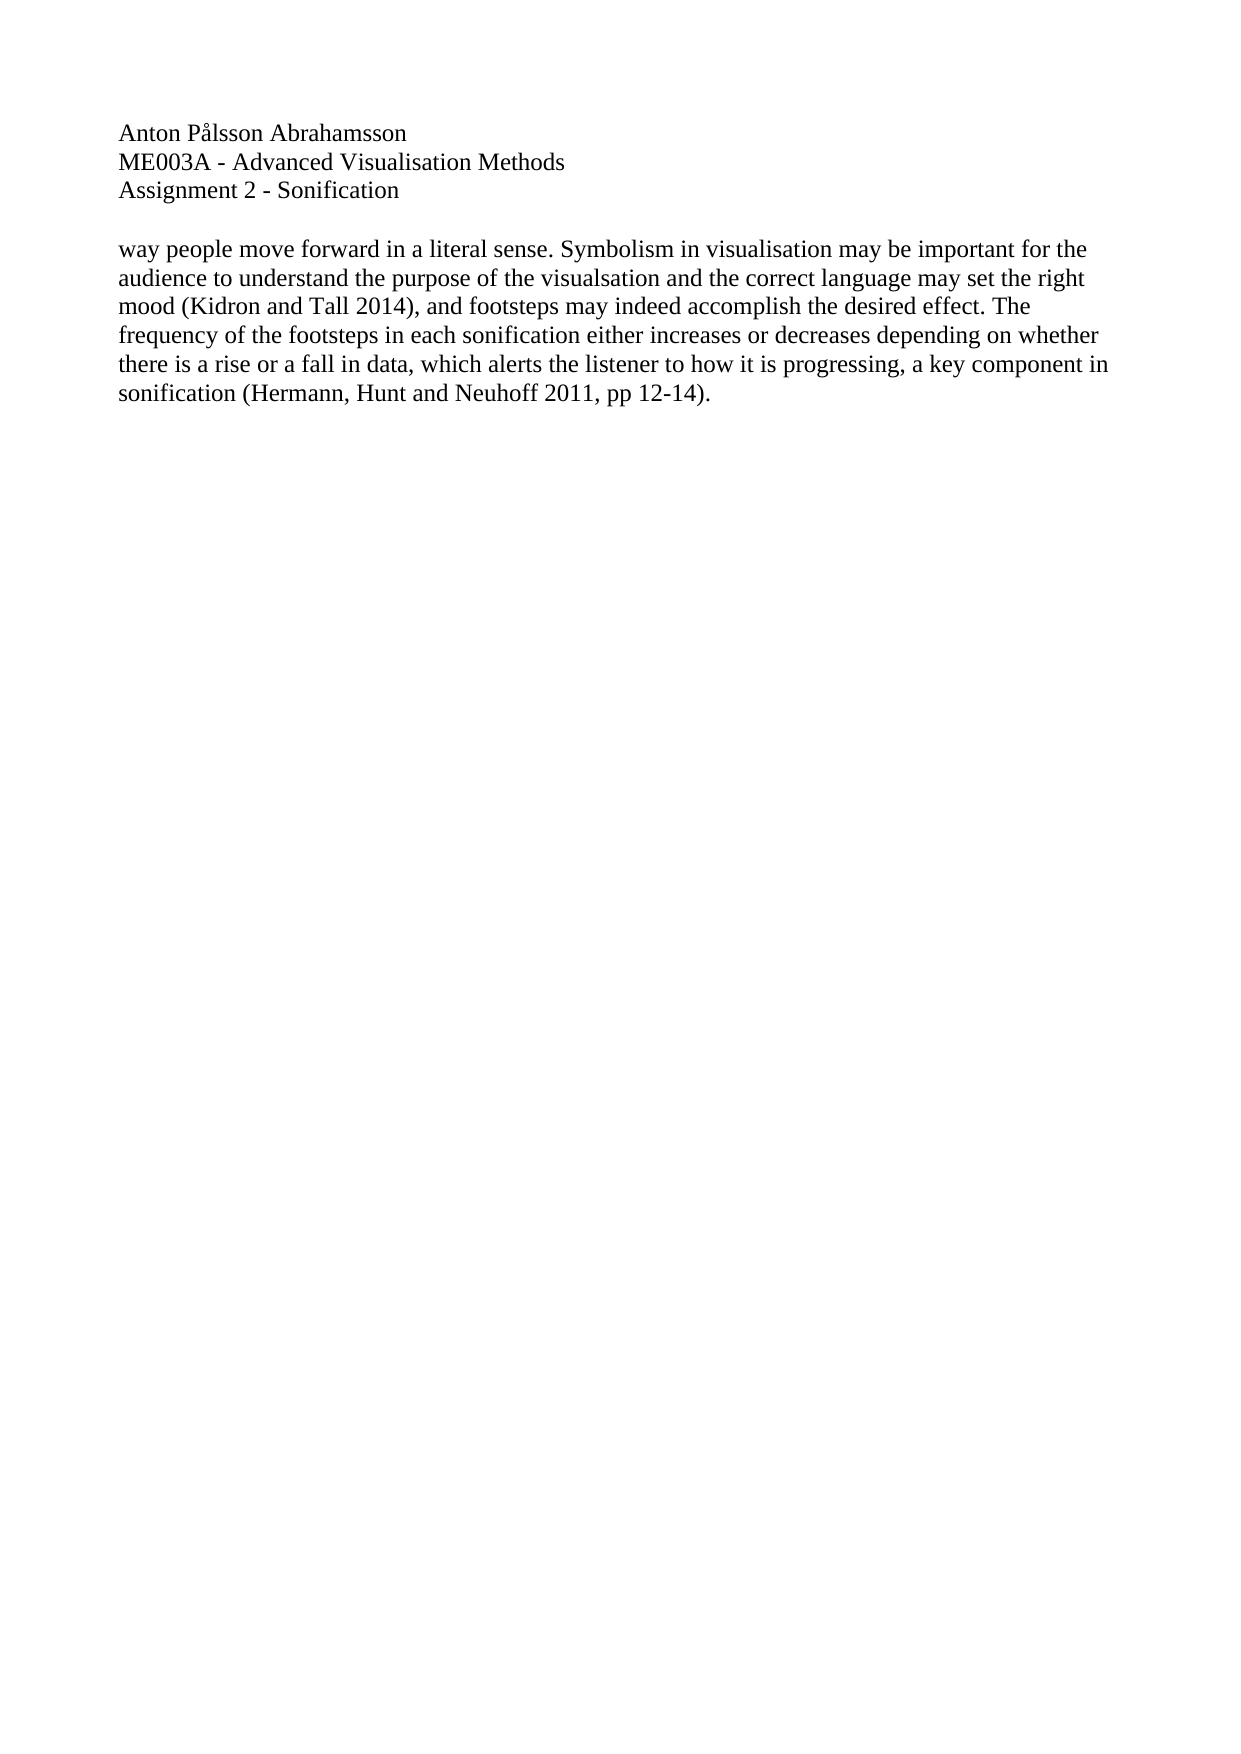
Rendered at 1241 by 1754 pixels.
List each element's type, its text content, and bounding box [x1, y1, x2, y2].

text way people move forward in a literal sense. Symbolism in visualisation may be important for the audience to understand the purpose of the visualsation and the correct language may set the right mood (Kidron and Tall 2014), and footsteps may indeed accomplish the desired effect. The frequency of the footsteps in each sonification either increases or decreases depending on whether there is a rise or a fall in data, which alerts the listener to how it is progressing, a key component in sonification (Hermann, Hunt and Neuhoff 2011, pp 12-14). [118, 234, 1122, 406]
